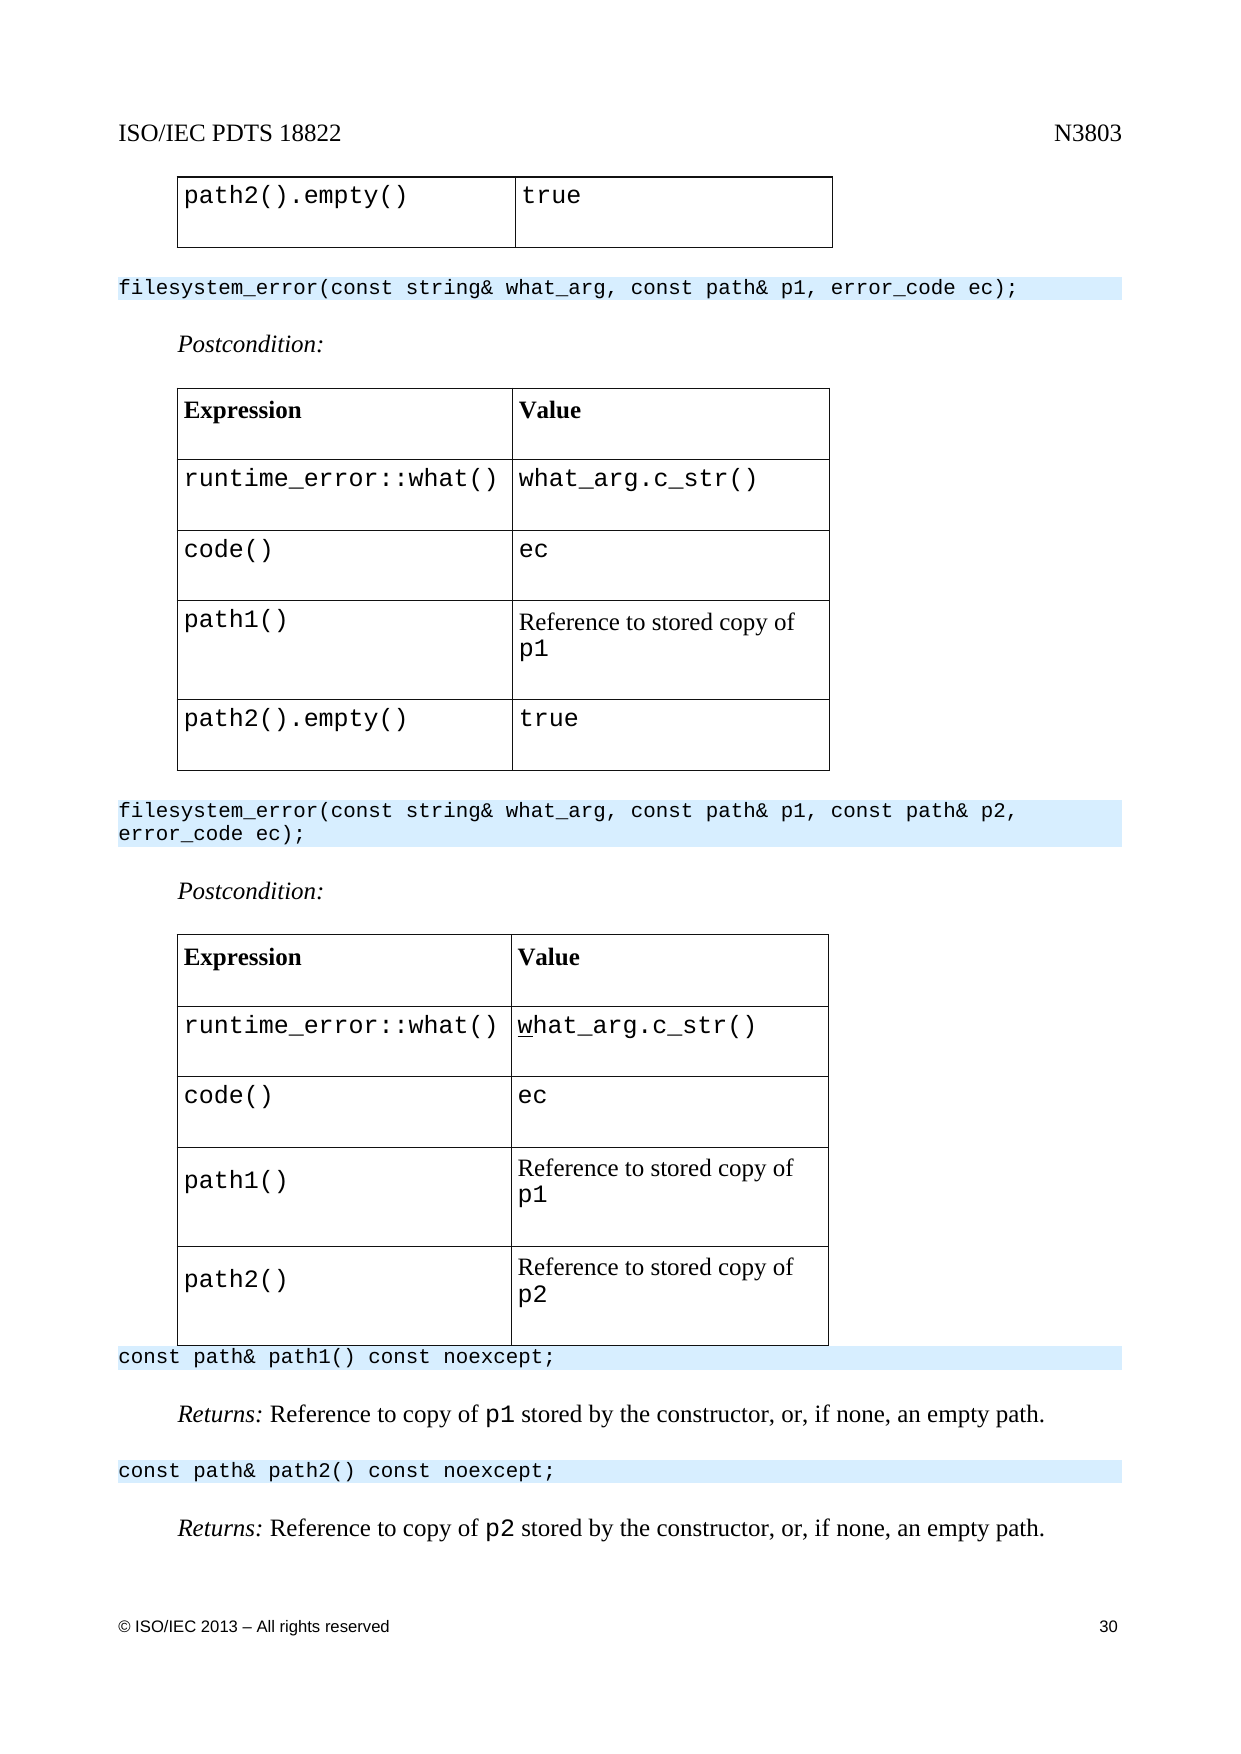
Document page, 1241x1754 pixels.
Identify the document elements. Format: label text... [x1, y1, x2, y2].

text const path& path2() const noexcept; [118, 1460, 1122, 1483]
table_cell runtime_error::what() [178, 460, 512, 530]
table_cell path1() [178, 1148, 511, 1246]
table_header Expression [178, 389, 512, 459]
table_header Value [513, 389, 829, 459]
table_cell ec [513, 531, 829, 600]
text Returns: Reference to copy of p1 stored by the constructor, or, if none, an empty path. [177, 1399, 1063, 1430]
table_cell true [513, 700, 829, 770]
text Postcondition: [177, 300, 1063, 358]
table_cell ec [512, 1077, 828, 1147]
table_cell Reference to stored copy of p1 [512, 1148, 828, 1246]
text const path& path1() const noexcept; [118, 1346, 1122, 1370]
text Postcondition: [177, 847, 1063, 904]
table_cell runtime_error::what() [178, 1007, 511, 1076]
table_header Value [512, 935, 828, 1006]
table_cell path2().empty() [178, 178, 515, 247]
table_cell what_arg.c_str() [512, 1007, 828, 1076]
table_cell true [516, 178, 832, 247]
table_cell Reference to stored copy of p1 [513, 601, 829, 699]
text filesystem_error(const string& what_arg, const path& p1, const path& p2, error_code ec); [118, 800, 1122, 847]
table_cell code() [178, 1077, 511, 1147]
text filesystem_error(const string& what_arg, const path& p1, error_code ec); [118, 277, 1122, 300]
table_cell what_arg.c_str() [513, 460, 829, 530]
table_cell code() [178, 531, 512, 600]
table_cell path2().empty() [178, 700, 512, 770]
table_cell Reference to stored copy of p2 [512, 1247, 828, 1345]
table_cell path1() [178, 601, 512, 699]
table_cell path2() [178, 1247, 511, 1345]
text Returns: Reference to copy of p2 stored by the constructor, or, if none, an empty path. [177, 1513, 1063, 1544]
table_header Expression [178, 935, 511, 1006]
